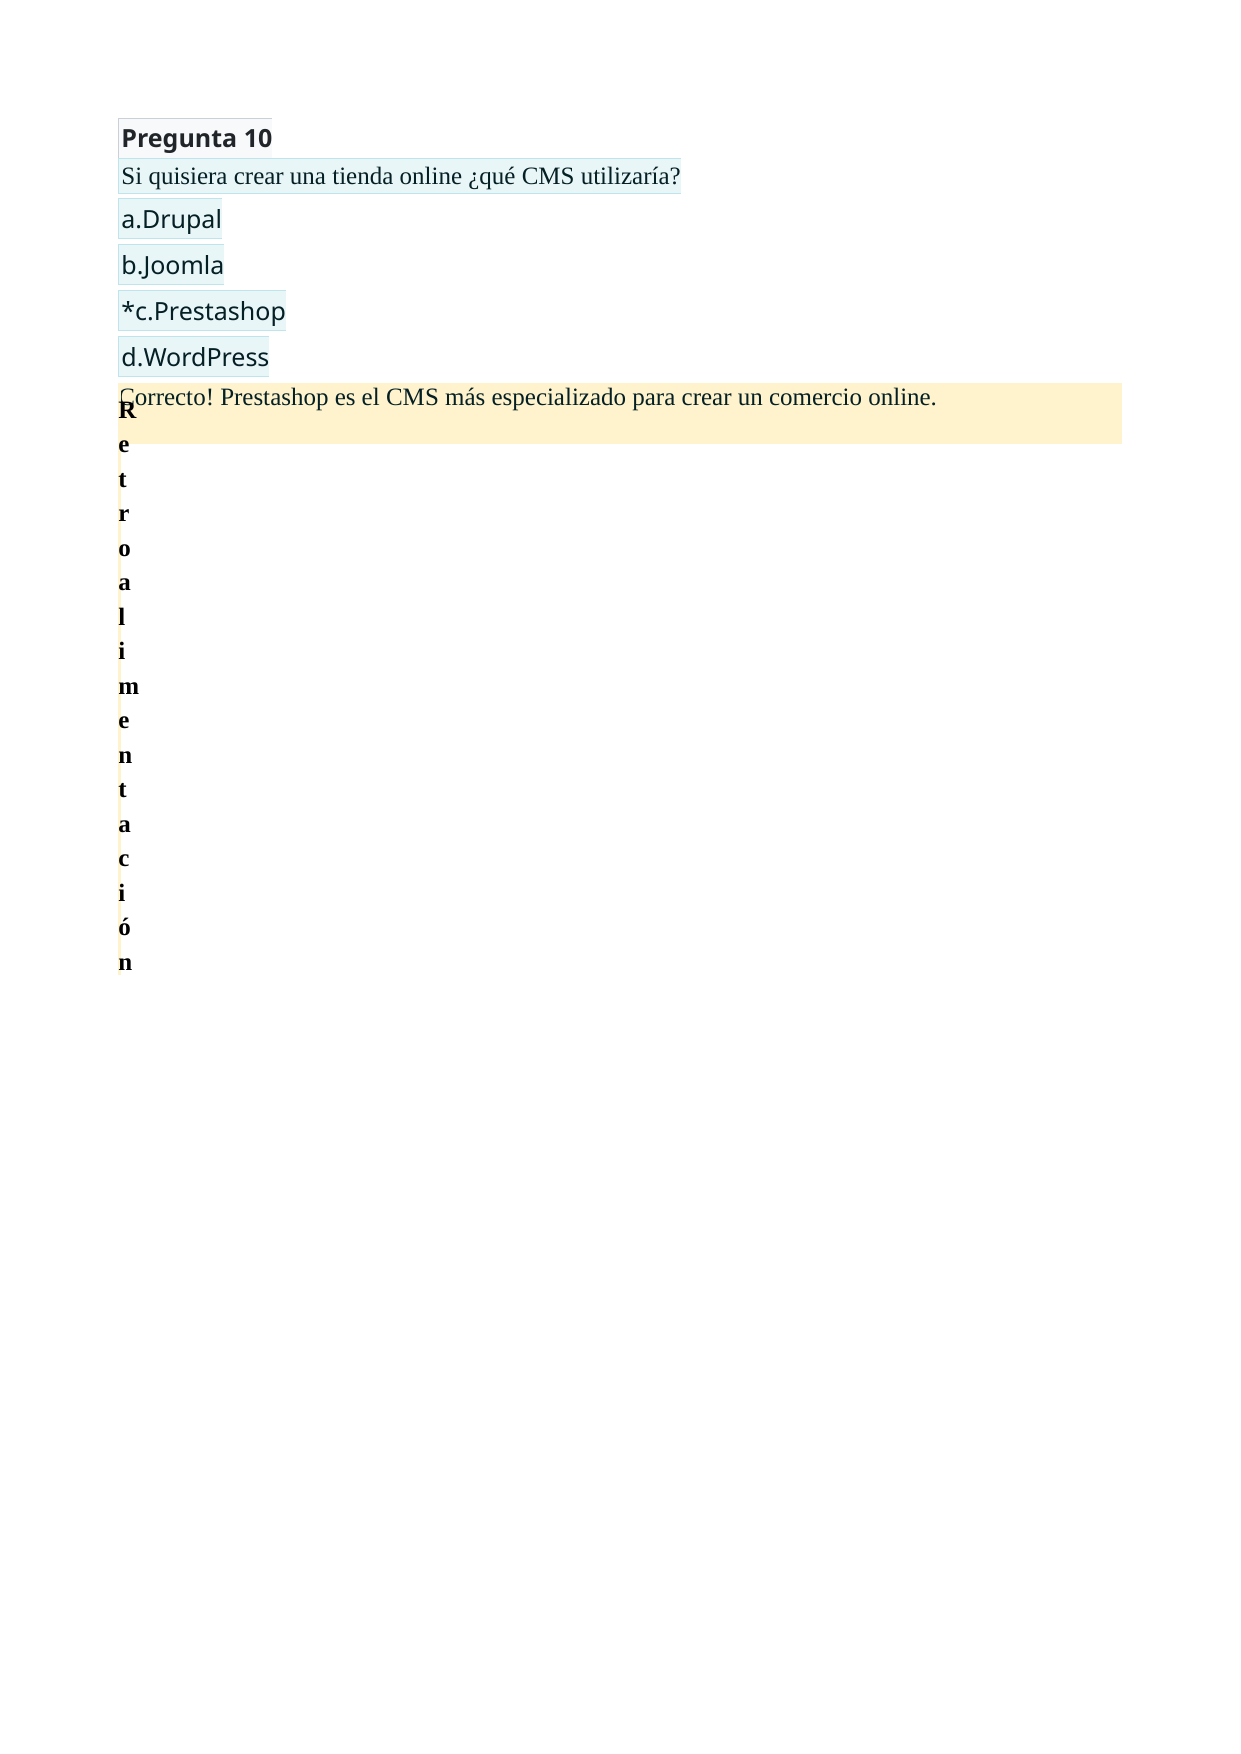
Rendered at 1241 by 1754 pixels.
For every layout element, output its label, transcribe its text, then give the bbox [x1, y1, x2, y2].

text Si quisiera crear una tienda online ¿qué CMS utilizaría? [119, 158, 1122, 193]
text a.Drupal [119, 198, 1122, 238]
text *c.Prestashop [119, 290, 1122, 330]
text Correcto! Prestashop es el CMS más especializado para crear un comercio online. [118, 382, 1122, 444]
text b.Joomla [119, 244, 1122, 284]
subtitle Pregunta 10 [119, 118, 1122, 158]
text d.WordPress [119, 336, 1122, 376]
